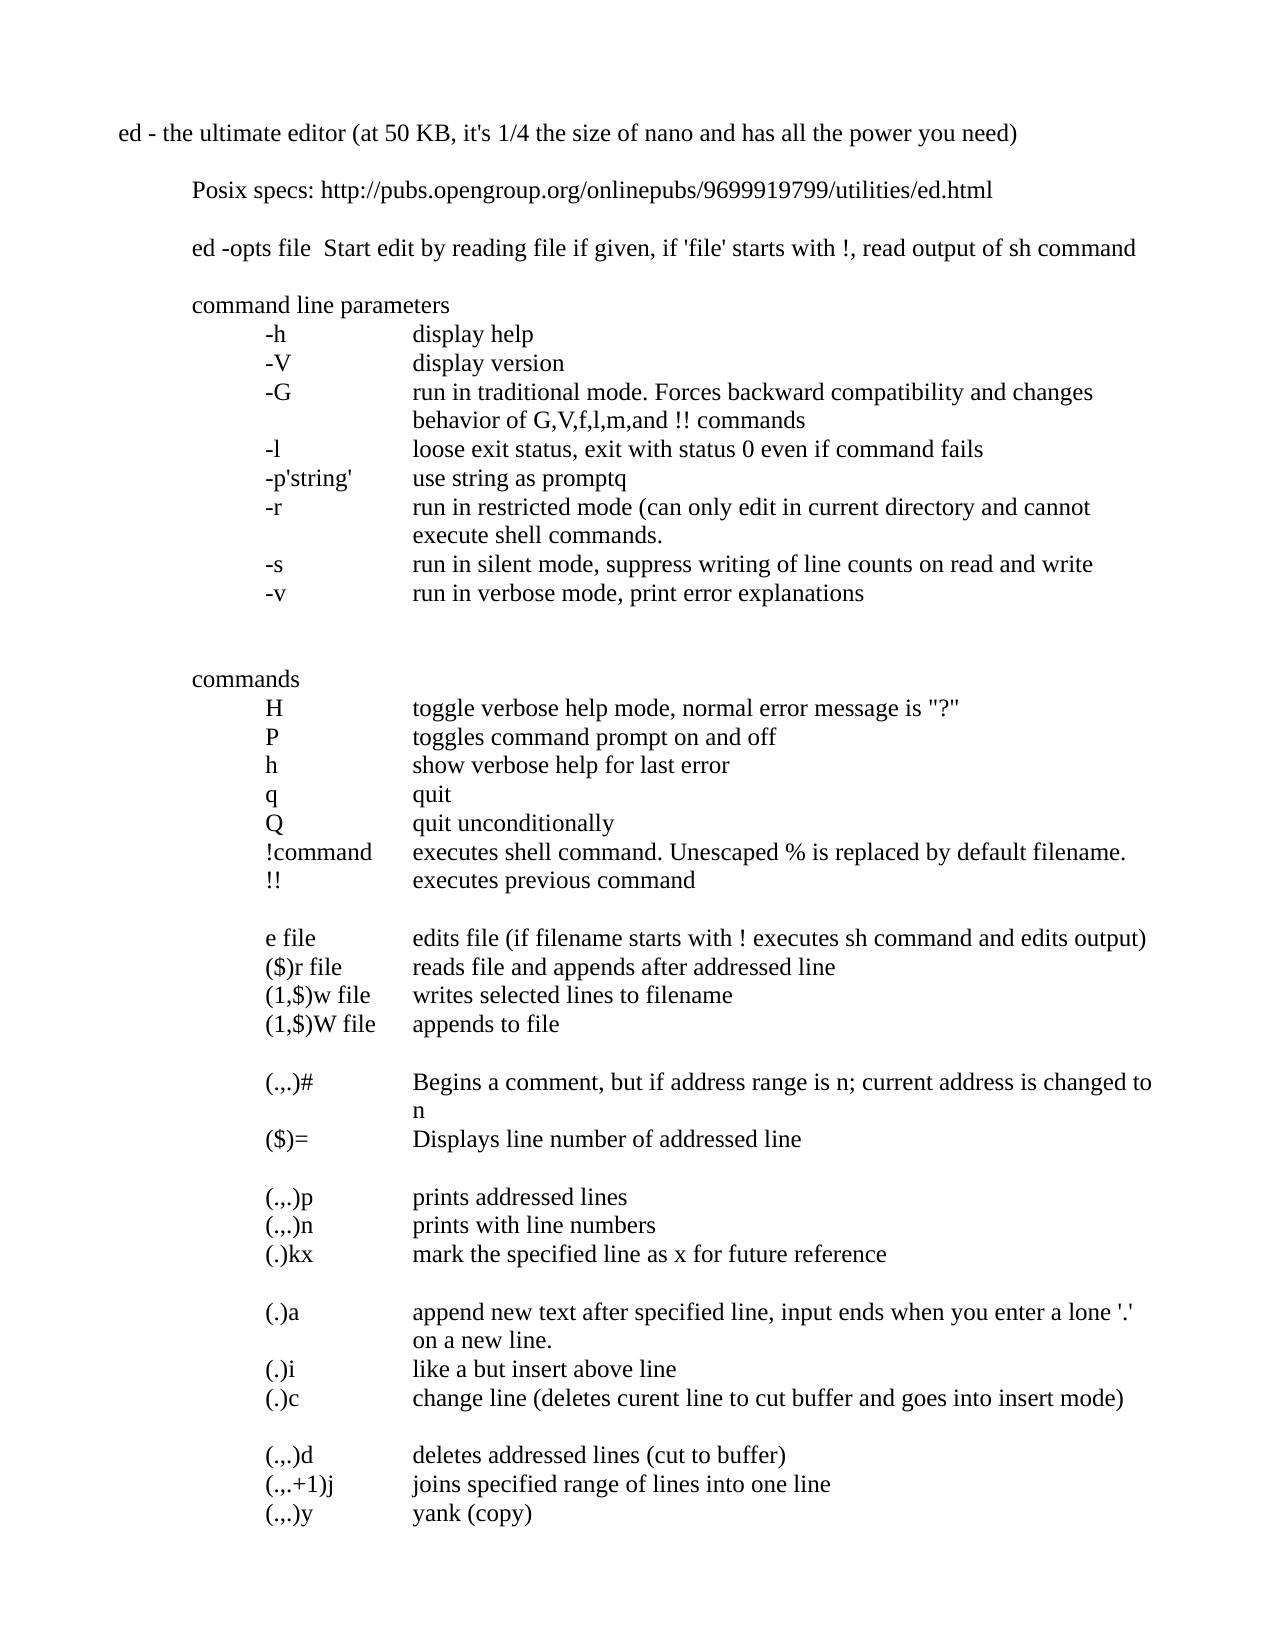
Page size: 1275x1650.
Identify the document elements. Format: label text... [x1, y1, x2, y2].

text -v run in verbose mode, print error explanations [265, 578, 1157, 607]
text (.)c change line (deletes curent line to cut buffer and goes into insert mode) [265, 1383, 1157, 1412]
text q quit [265, 779, 1157, 808]
text (.,.)# Begins a comment, but if address range is n; current address is changed to n [265, 1067, 1157, 1124]
text -r run in restricted mode (can only edit in current directory and cannot execute shell commands. [265, 492, 1157, 549]
text (.,.+1)j joins specified range of lines into one line [265, 1469, 1157, 1498]
text Posix specs: http://pubs.opengroup.org/onlinepubs/9699919799/utilities/ed.html [118, 176, 1157, 204]
text h show verbose help for last error [265, 751, 1157, 779]
text !! executes previous command [265, 866, 1157, 894]
text -l loose exit status, exit with status 0 even if command fails [265, 434, 1157, 463]
text -s run in silent mode, suppress writing of line counts on read and write [265, 549, 1157, 578]
text ed - the ultimate editor (at 50 KB, it's 1/4 the size of nano and has all the power you need) [118, 118, 1157, 147]
text -h display help [265, 319, 1157, 348]
text (.)a append new text after specified line, input ends when you enter a lone '.' on a new line. [265, 1297, 1157, 1354]
text ed -opts file Start edit by reading file if given, if 'file' starts with !, read output of sh command [192, 233, 1157, 262]
text (.,.)y yank (copy) [265, 1498, 1157, 1527]
text e file edits file (if filename starts with ! executes sh command and edits output) [265, 923, 1157, 952]
text (.)kx mark the specified line as x for future reference [265, 1239, 1157, 1268]
text (1,$)w file writes selected lines to filename [265, 981, 1157, 1009]
text P toggles command prompt on and off [265, 722, 1157, 751]
text Q quit unconditionally [265, 808, 1157, 837]
text ($)= Displays line number of addressed line [265, 1124, 1157, 1153]
text (1,$)W file appends to file [265, 1009, 1157, 1038]
text !command executes shell command. Unescaped % is replaced by default filename. [265, 837, 1157, 866]
text (.)i like a but insert above line [265, 1354, 1157, 1383]
text ($)r file reads file and appends after addressed line [265, 952, 1157, 981]
text -p'string' use string as promptq [265, 463, 1157, 492]
text (.,.)n prints with line numbers [265, 1211, 1157, 1239]
text (.,.)d deletes addressed lines (cut to buffer) [265, 1441, 1157, 1469]
text (.,.)p prints addressed lines [265, 1182, 1157, 1211]
text commands [192, 664, 1157, 693]
text -V display version [265, 348, 1157, 377]
text H toggle verbose help mode, normal error message is "?" [265, 693, 1157, 722]
text command line parameters [192, 291, 1157, 319]
text -G run in traditional mode. Forces backward compatibility and changes behavior of G,V,f,l,m,and !! commands [265, 377, 1157, 434]
